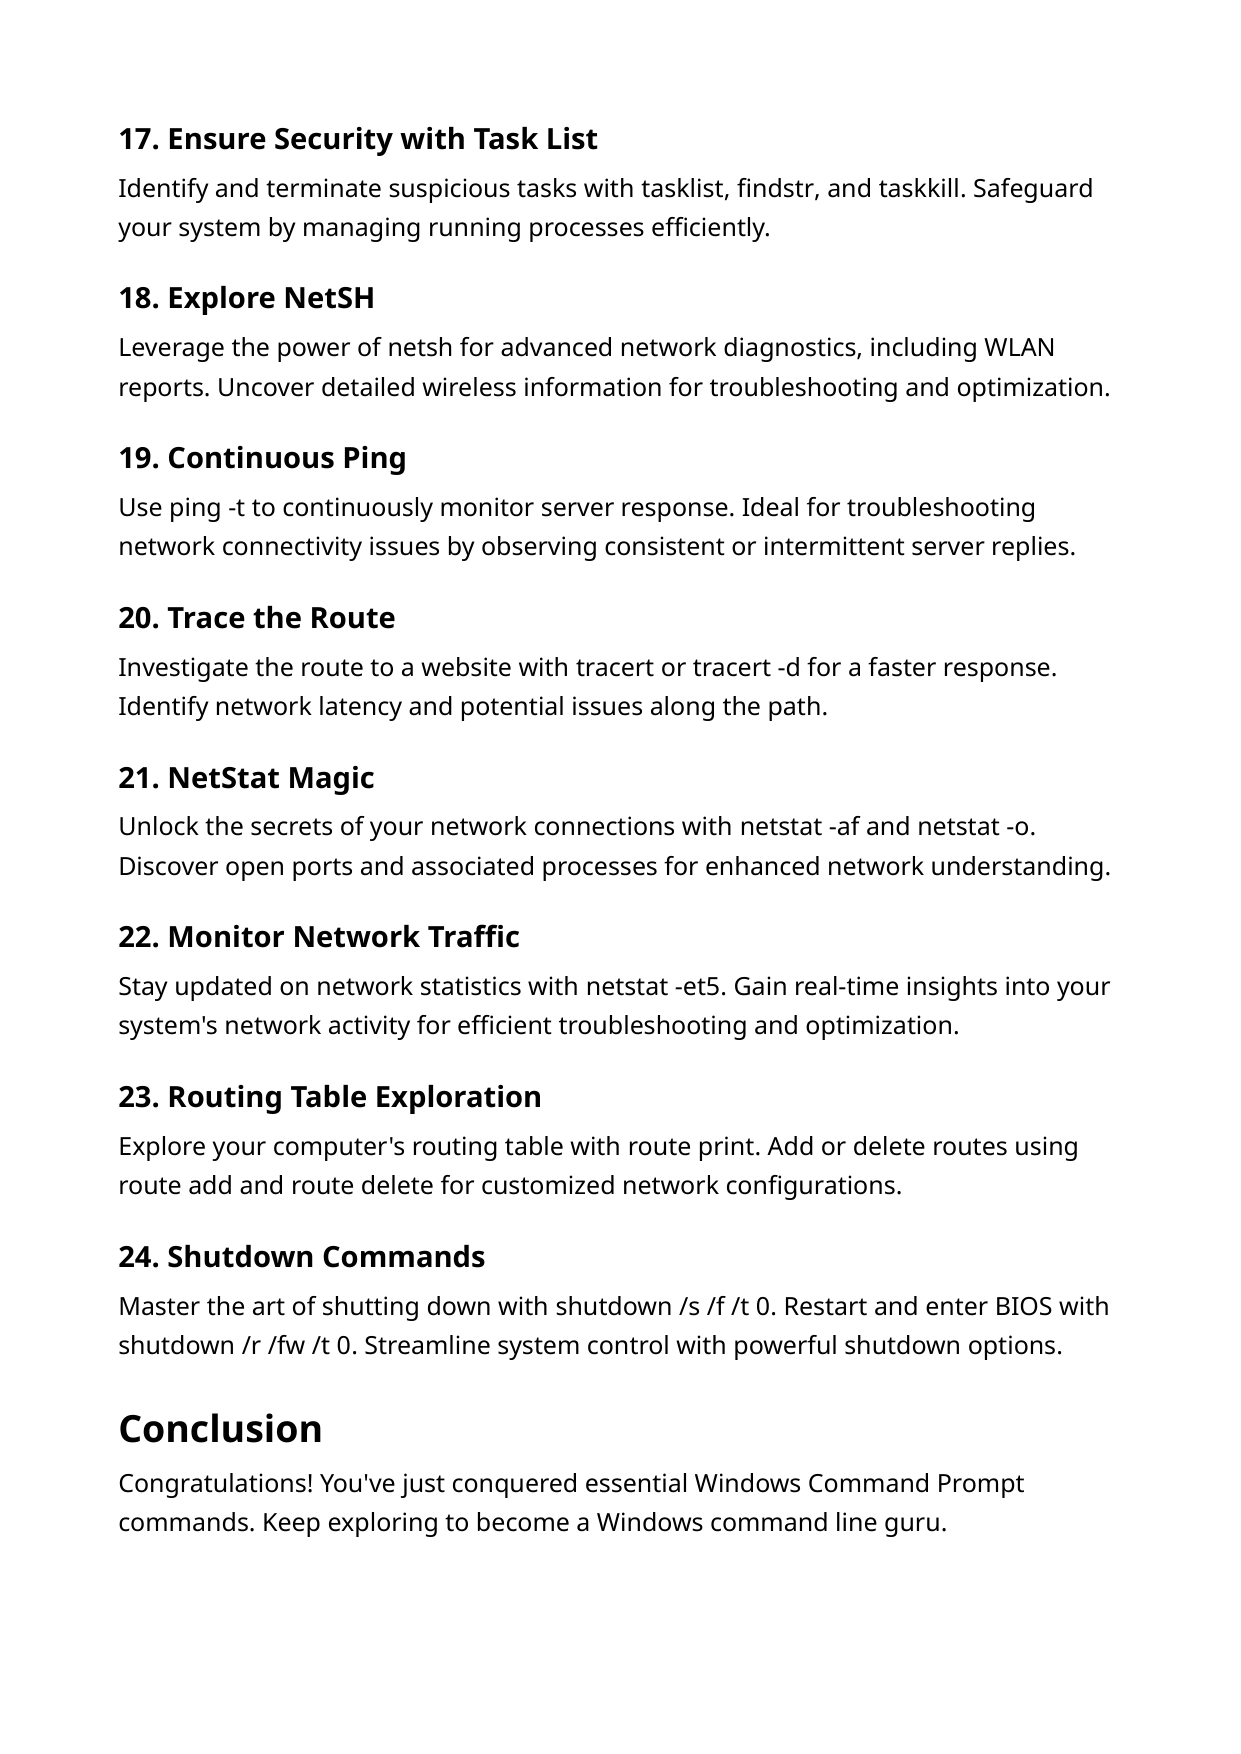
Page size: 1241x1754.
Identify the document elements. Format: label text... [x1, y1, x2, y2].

subtitle 21. NetStat Magic [118, 757, 1122, 797]
text Explore your computer's routing table with route print. Add or delete routes using route add and route delete for customized network configurations. [118, 1128, 1122, 1202]
text Congratulations! You've just conquered essential Windows Command Prompt commands. Keep exploring to become a Windows command line guru. [118, 1465, 1122, 1539]
text Use ping -t to continuously monitor server response. Ideal for troubleshooting network connectivity issues by observing consistent or intermittent server replies. [118, 490, 1122, 563]
subtitle 20. Trace the Route [118, 597, 1122, 637]
text Investigate the route to a website with tracert or tracert -d for a faster response. Identify network latency and potential issues along the path. [118, 649, 1122, 723]
subtitle 18. Explore NetSH [118, 278, 1122, 317]
text Leverage the power of netsh for advanced network diagnostics, including WLAN reports. Uncover detailed wireless information for troubleshooting and optimization. [118, 330, 1122, 403]
text Master the art of shutting down with shutdown /s /f /t 0. Restart and enter BIOS with shutdown /r /fw /t 0. Streamline system control with powerful shutdown options. [118, 1288, 1122, 1361]
subtitle 22. Monitor Network Traffic [118, 917, 1122, 956]
text Stay updated on network statistics with netstat -et5. Gain real-time insights into your system's network activity for efficient troubleshooting and optimization. [118, 969, 1122, 1042]
subtitle 19. Continuous Ping [118, 437, 1122, 477]
subtitle Conclusion [118, 1402, 1122, 1453]
subtitle 17. Ensure Security with Task List [118, 118, 1122, 158]
subtitle 24. Shutdown Commands [118, 1236, 1122, 1276]
text Unlock the secrets of your network connections with netstat -af and netstat -o. Discover open ports and associated processes for enhanced network understanding. [118, 809, 1122, 882]
subtitle 23. Routing Table Exploration [118, 1076, 1122, 1116]
text Identify and terminate suspicious tasks with tasklist, findstr, and taskkill. Safeguard your system by managing running processes efficiently. [118, 170, 1122, 243]
